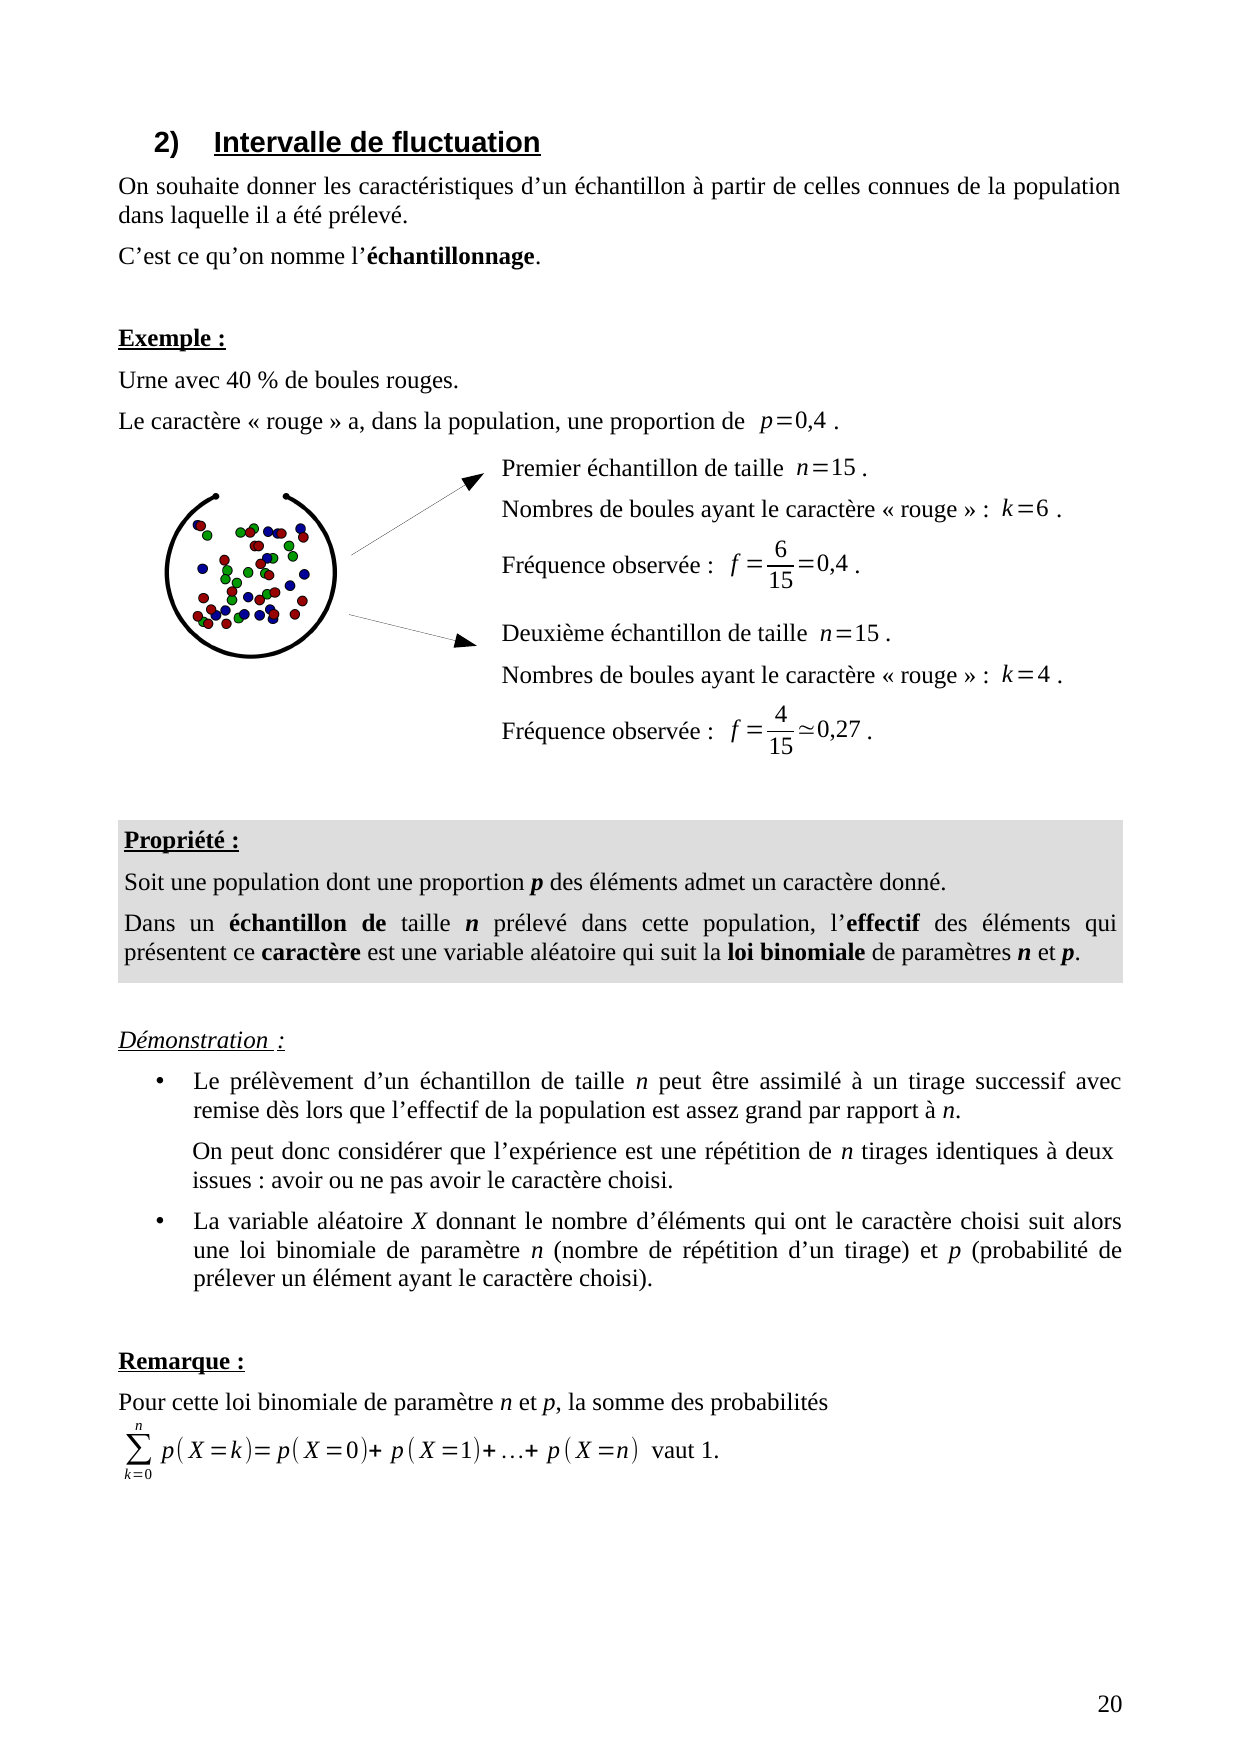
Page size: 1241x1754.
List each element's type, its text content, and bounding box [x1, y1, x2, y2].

text Le caractère « rouge » a, dans la population, une proportion de . [118, 406, 1122, 435]
list Le prélèvement d’un échantillon de taille n peut être assimilé à un tirage successif avec remise dès lors que l’effectif de la population est assez grand par rapport à n. [156, 1066, 1122, 1123]
text Urne avec 40 % de boules rouges. [118, 365, 1122, 393]
table_cell Deuxième échantillon de taille . Nombres de boules ayant le caractère « rouge » : . Fréquence observée : . [496, 613, 1122, 778]
table_header Propriété : Soit une population dont une proportion p des éléments admet un caractère donné. Dans un échantillon de taille n prélevé dans cette population, l’effectif des éléments qui présentent ce caractère est une variable aléatoire qui suit la loi binomiale de paramètres n et p. [118, 820, 1123, 983]
text C’est ce qu’on nomme l’échantillonnage. [118, 241, 1122, 270]
picture [151, 464, 341, 668]
list La variable aléatoire X donnant le nombre d’éléments qui ont le caractère choisi suit alors une loi binomiale de paramètre n (nombre de répétition d’un tirage) et p (probabilité de prélever un élément ayant le caractère choisi). [156, 1206, 1122, 1292]
text Pour cette loi binomiale de paramètre n et p, la somme des probabilités vaut 1. [118, 1387, 1122, 1483]
text Démonstration : [118, 1025, 1122, 1053]
text On souhaite donner les caractéristiques d’un échantillon à partir de celles connues de la population dans laquelle il a été prélevé. [118, 171, 1122, 228]
table_header [118, 447, 496, 778]
text On peut donc considérer que l’expérience est une répétition de n tirages identiques à deux issues : avoir ou ne pas avoir le caractère choisi. [118, 1136, 1122, 1193]
subtitle Intervalle de fluctuation [153, 125, 1122, 158]
table_header Premier échantillon de taille . Nombres de boules ayant le caractère « rouge » : . Fréquence observée : . [496, 447, 1122, 613]
text Remarque : [118, 1346, 1122, 1375]
text Exemple : [118, 323, 1122, 352]
